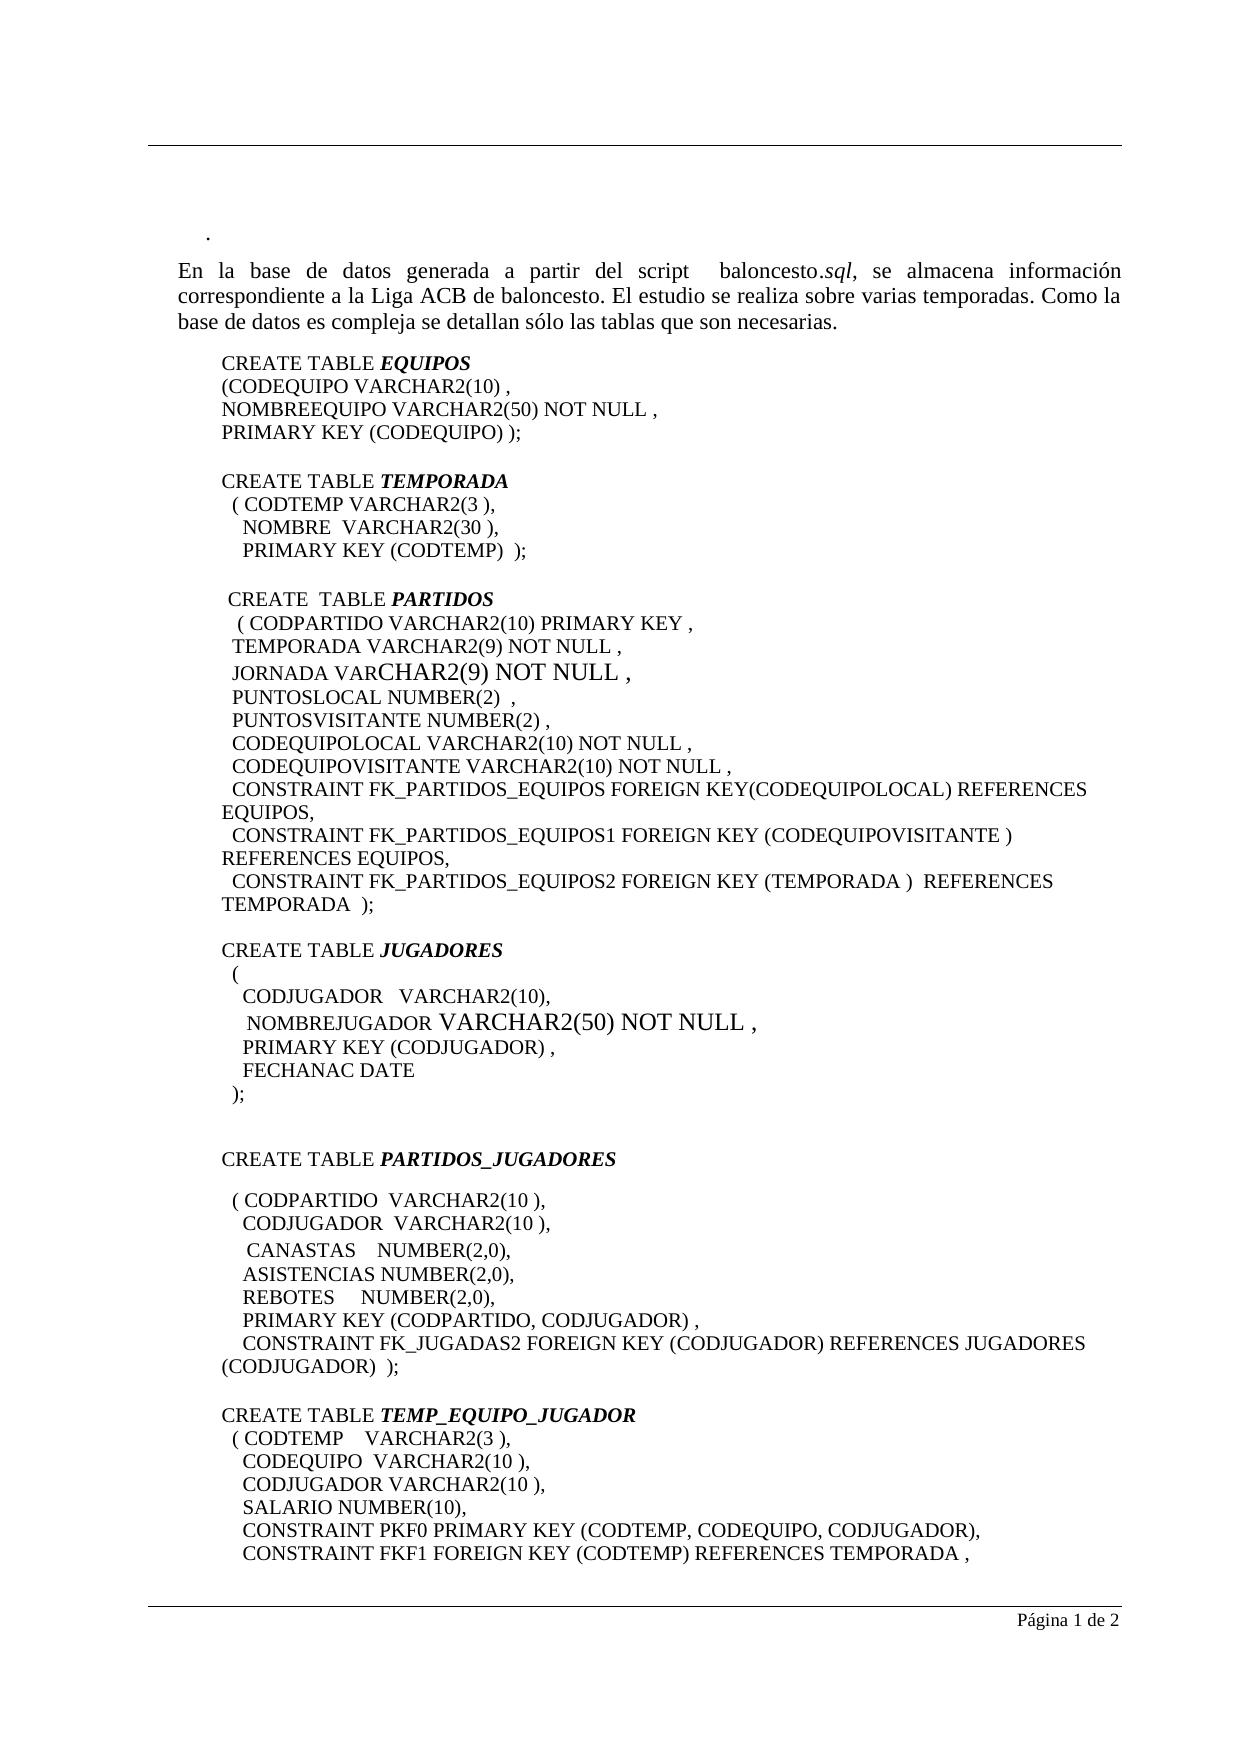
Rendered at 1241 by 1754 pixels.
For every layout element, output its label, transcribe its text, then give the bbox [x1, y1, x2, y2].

text CREATE TABLE PARTIDOS [221, 584, 1122, 612]
text ASISTENCIAS NUMBER(2,0), [221, 1263, 1122, 1286]
text CODJUGADOR VARCHAR2(10 ), [221, 1472, 1122, 1496]
text CANASTAS NUMBER(2,0), [221, 1235, 1122, 1263]
text CONSTRAINT FK_PARTIDOS_EQUIPOS1 FOREIGN KEY (CODEQUIPOVISITANTE ) REFERENCES EQUIPOS, [221, 824, 1122, 870]
text CODEQUIPOLOCAL VARCHAR2(10) NOT NULL , [221, 732, 1122, 755]
text CONSTRAINT FK_PARTIDOS_EQUIPOS2 FOREIGN KEY (TEMPORADA ) REFERENCES TEMPORADA ); [221, 870, 1122, 916]
text CREATE TABLE PARTIDOS_JUGADORES [221, 1148, 1122, 1171]
text CREATE TABLE JUGADORES [221, 939, 1122, 962]
text ( [221, 962, 1122, 985]
text ( CODTEMP VARCHAR2(3 ), [221, 492, 1122, 516]
text CODJUGADOR VARCHAR2(10), [221, 985, 1122, 1008]
text NOMBREJUGADOR VARCHAR2(50) NOT NULL , [221, 1008, 1122, 1036]
text JORNADA VARCHAR2(9) NOT NULL , [221, 658, 1122, 686]
text ( CODPARTIDO VARCHAR2(10) PRIMARY KEY , [221, 612, 1122, 635]
text CONSTRAINT PKF0 PRIMARY KEY (CODTEMP, CODEQUIPO, CODJUGADOR), [221, 1518, 1122, 1542]
text CODJUGADOR VARCHAR2(10 ), [221, 1212, 1122, 1235]
text SALARIO NUMBER(10), [221, 1496, 1122, 1518]
text CONSTRAINT FK_JUGADAS2 FOREIGN KEY (CODJUGADOR) REFERENCES JUGADORES (CODJUGADOR) ); [221, 1332, 1122, 1378]
text CREATE TABLE TEMP_EQUIPO_JUGADOR [221, 1403, 1122, 1426]
text . [205, 220, 1103, 246]
text NOMBRE VARCHAR2(30 ), [221, 516, 1122, 538]
text PRIMARY KEY (CODJUGADOR) , [221, 1036, 1122, 1059]
text CREATE TABLE TEMPORADA [221, 469, 1122, 492]
text En la base de datos generada a partir del script baloncesto.sql, se almacena información correspondiente a la Liga ACB de baloncesto. El estudio se realiza sobre varias temporadas. Como la base de datos es compleja se detallan sólo las tablas que son necesarias. [178, 258, 1122, 334]
text CONSTRAINT FKF1 FOREIGN KEY (CODTEMP) REFERENCES TEMPORADA , [221, 1542, 1122, 1564]
text CONSTRAINT FK_PARTIDOS_EQUIPOS FOREIGN KEY(CODEQUIPOLOCAL) REFERENCES EQUIPOS, [221, 778, 1122, 824]
text ); [221, 1082, 1122, 1105]
text (CODEQUIPO VARCHAR2(10) , [221, 375, 1122, 398]
text REBOTES NUMBER(2,0), [221, 1286, 1122, 1309]
text CODEQUIPOVISITANTE VARCHAR2(10) NOT NULL , [221, 755, 1122, 778]
text PRIMARY KEY (CODEQUIPO) ); [221, 421, 1122, 444]
text FECHANAC DATE [221, 1059, 1122, 1082]
text PRIMARY KEY (CODTEMP) ); [221, 538, 1122, 562]
text CREATE TABLE EQUIPOS [221, 352, 1122, 375]
text PUNTOSVISITANTE NUMBER(2) , [221, 709, 1122, 732]
text PRIMARY KEY (CODPARTIDO, CODJUGADOR) , [221, 1309, 1122, 1332]
text NOMBREEQUIPO VARCHAR2(50) NOT NULL , [221, 398, 1122, 421]
text ( CODTEMP VARCHAR2(3 ), [221, 1426, 1122, 1449]
text CODEQUIPO VARCHAR2(10 ), [221, 1449, 1122, 1472]
text TEMPORADA VARCHAR2(9) NOT NULL , [221, 635, 1122, 658]
text ( CODPARTIDO VARCHAR2(10 ), [221, 1189, 1122, 1212]
text PUNTOSLOCAL NUMBER(2) , [221, 686, 1122, 709]
